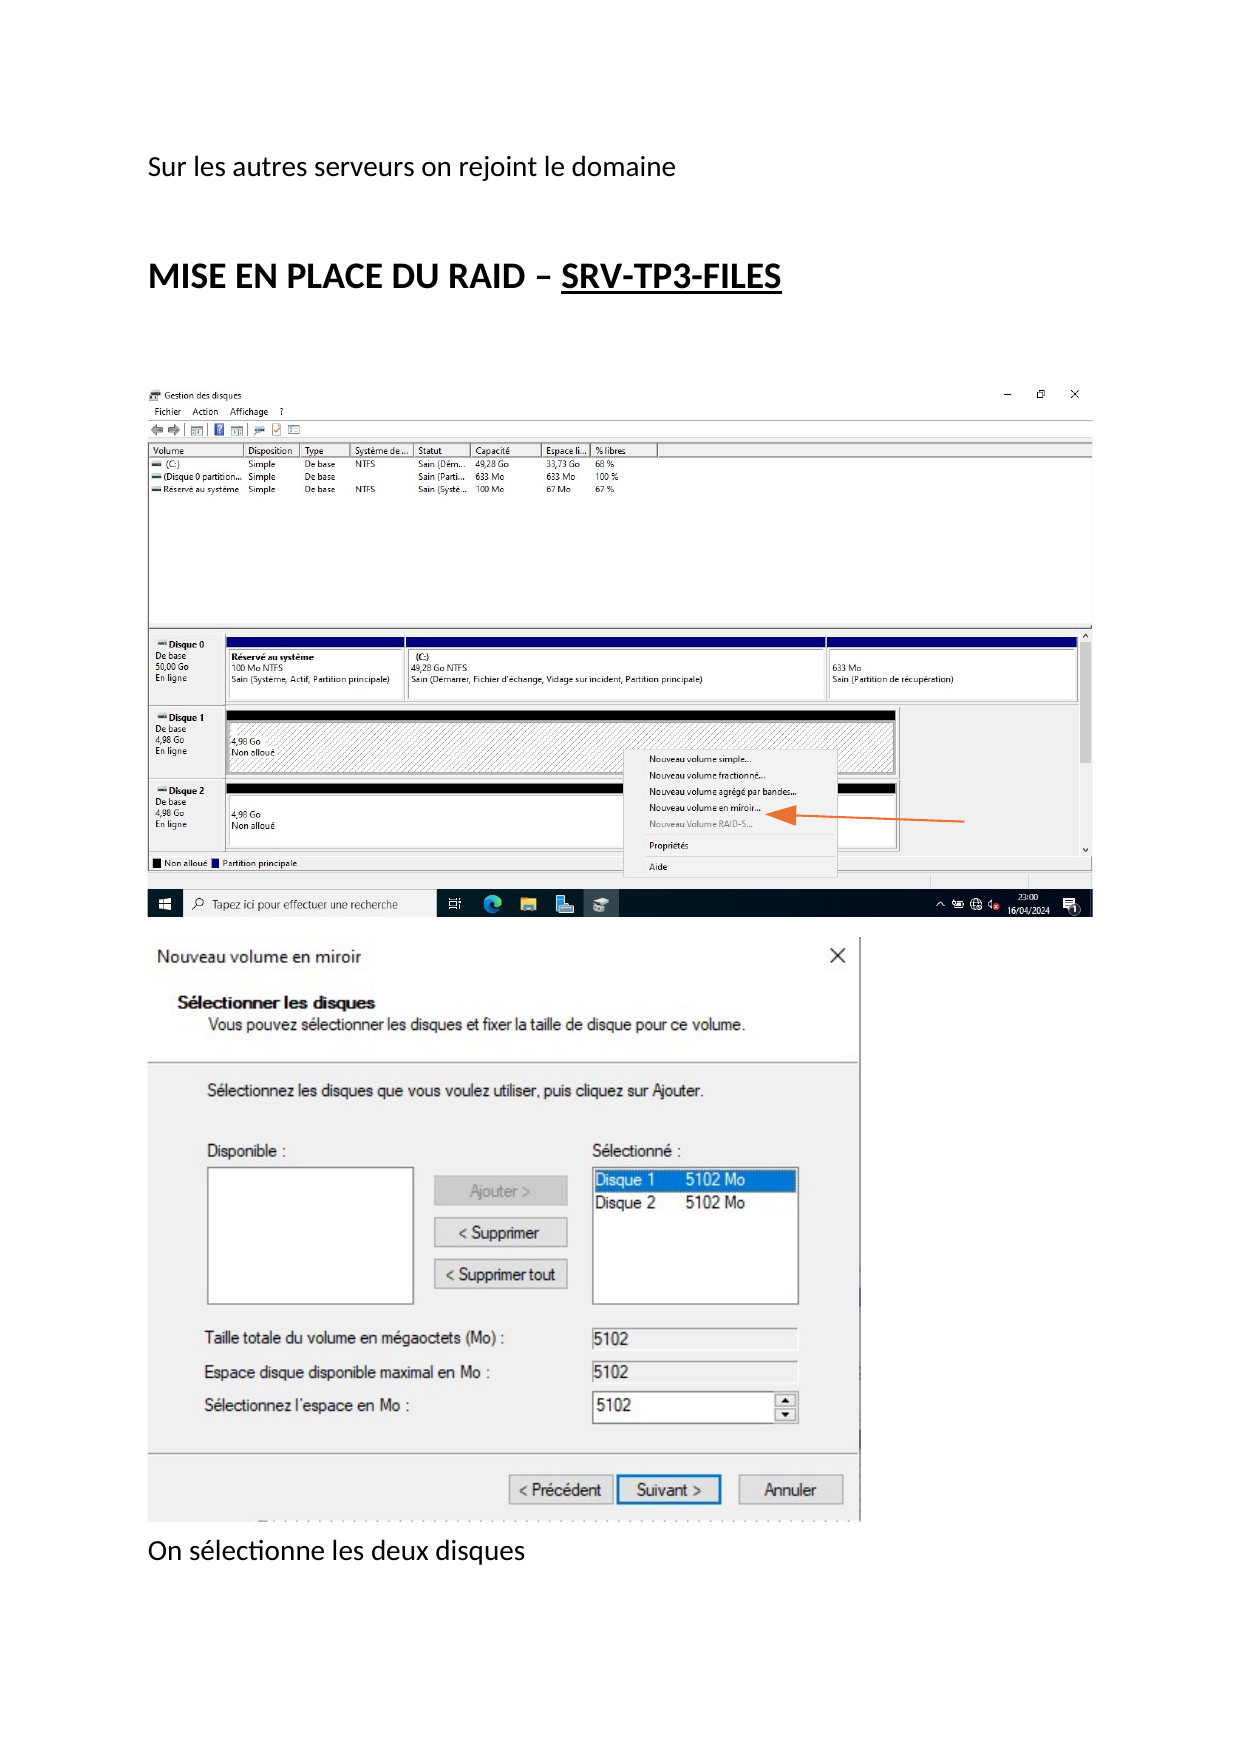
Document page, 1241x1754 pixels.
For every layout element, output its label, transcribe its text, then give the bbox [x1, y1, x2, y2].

text MISE EN PLACE DU RAID – SRV-TP3-FILES [148, 252, 1093, 298]
text On sélectionne les deux disques [148, 1532, 1093, 1568]
text Sur les autres serveurs on rejoint le domaine [148, 148, 1093, 183]
